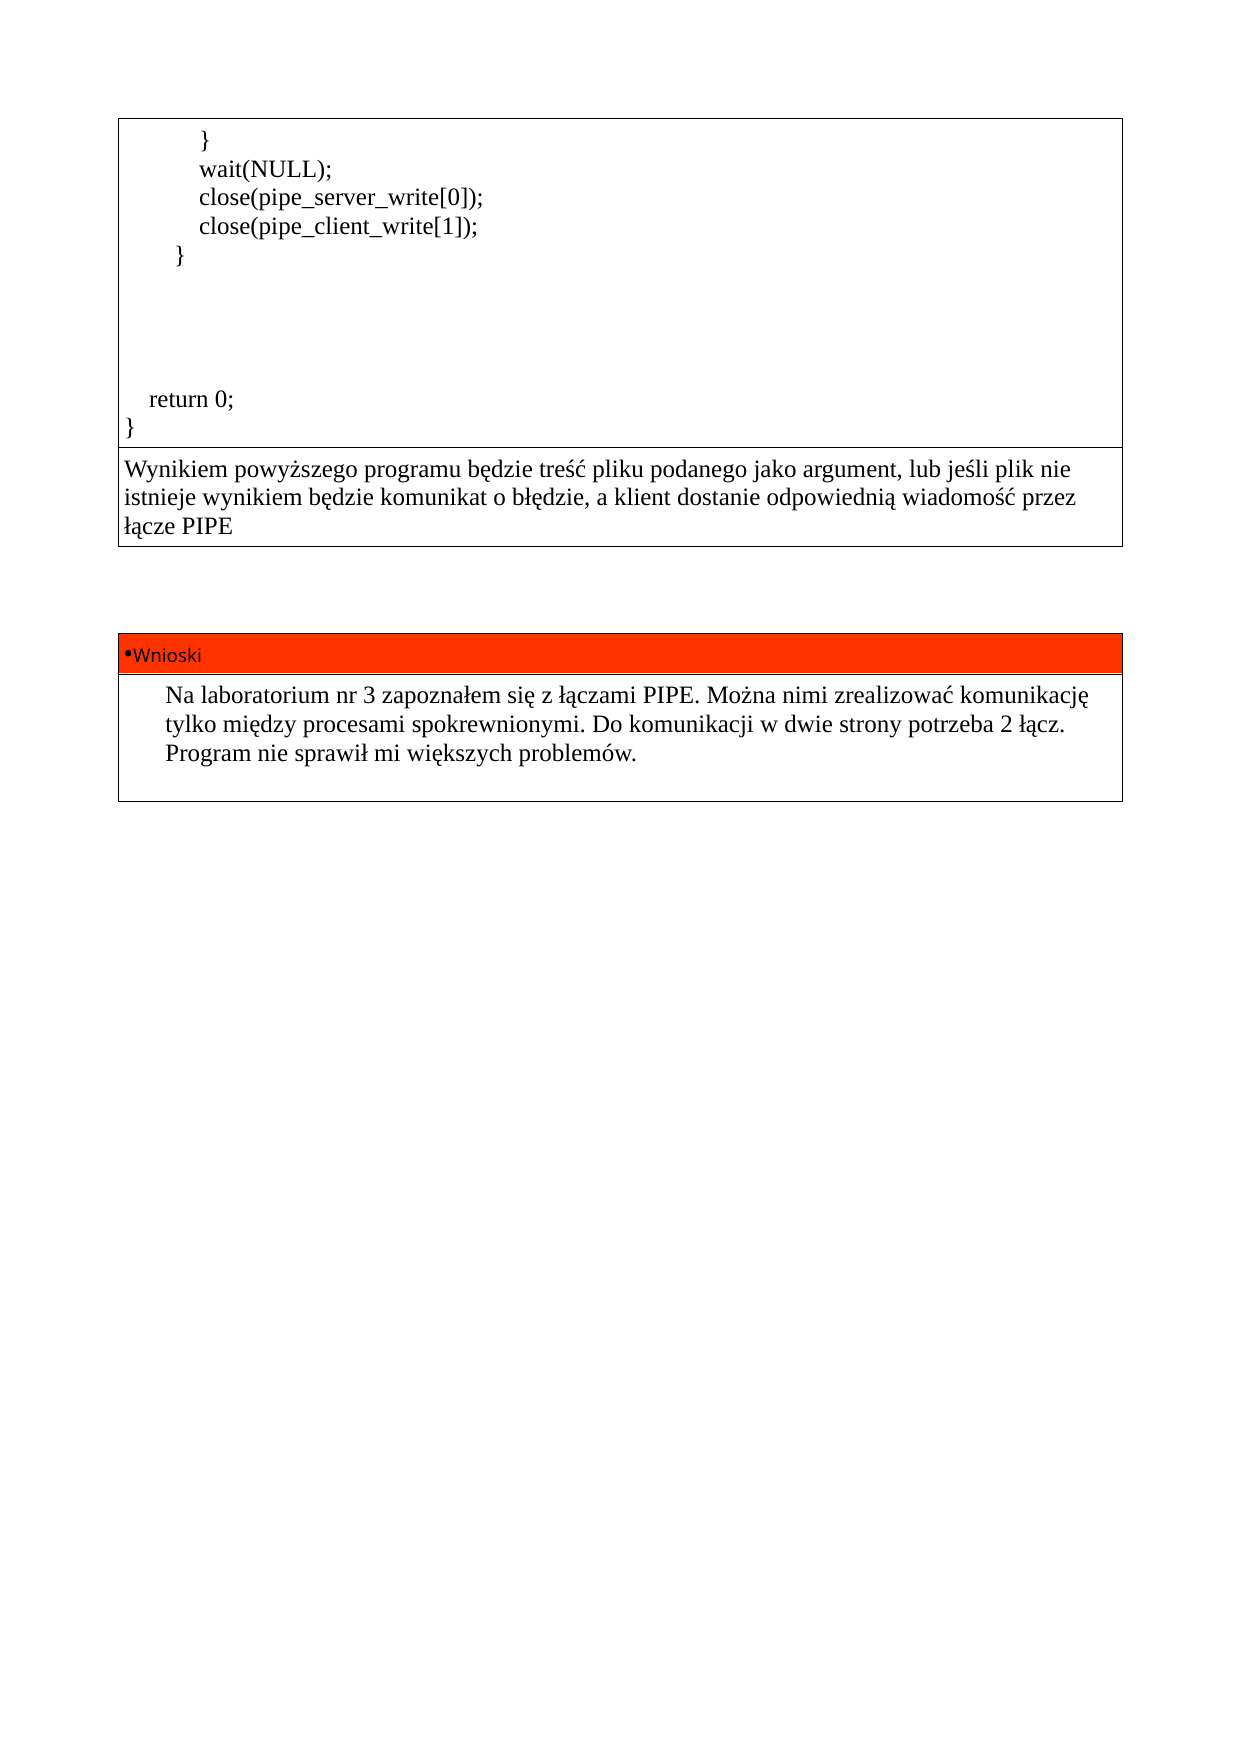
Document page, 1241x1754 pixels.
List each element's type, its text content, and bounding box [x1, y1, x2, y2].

table_cell Wynikiem powyższego programu będzie treść pliku podanego jako argument, lub jeśli plik nie istnieje wynikiem będzie komunikat o błędzie, a klient dostanie odpowiednią wiadomość przez łącze PIPE [119, 448, 1122, 546]
table_header Wnioski [119, 634, 1122, 673]
table_cell } wait(NULL); close(pipe_server_write[0]); close(pipe_client_write[1]); } return 0; } [119, 119, 1122, 447]
table_cell Na laboratorium nr 3 zapoznałem się z łączami PIPE. Można nimi zrealizować komunikację tylko między procesami spokrewnionymi. Do komunikacji w dwie strony potrzeba 2 łącz. Program nie sprawił mi większych problemów. [119, 675, 1122, 801]
